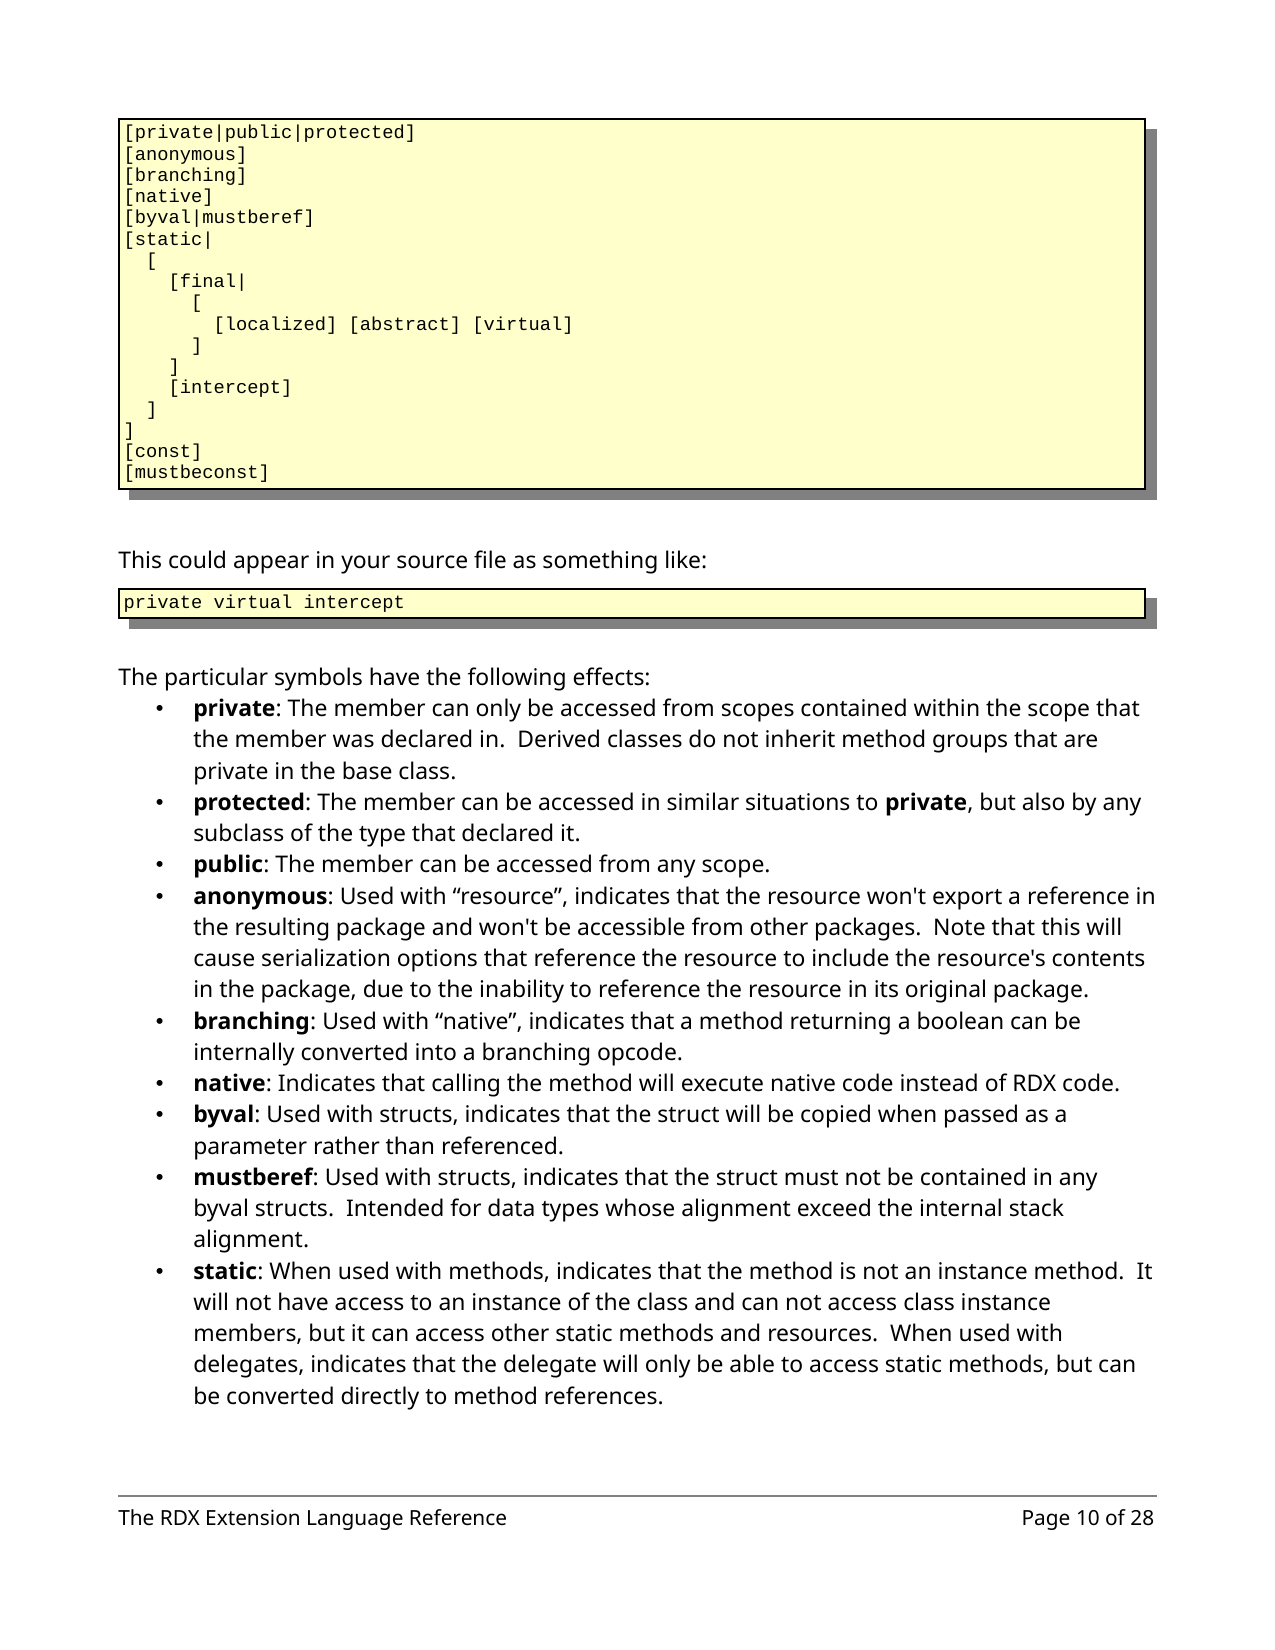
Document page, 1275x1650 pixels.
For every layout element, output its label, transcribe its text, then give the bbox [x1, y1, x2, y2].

text [static| [120, 224, 1144, 246]
text ] [120, 416, 1144, 437]
text [ [120, 246, 1144, 267]
text [intercept] [120, 373, 1144, 394]
list public: The member can be accessed from any scope. [156, 848, 1157, 879]
text [ [120, 288, 1144, 309]
text [const] [120, 437, 1144, 458]
list protected: The member can be accessed in similar situations to private, but also by any subclass of the type that declared it. [156, 786, 1157, 848]
text [private|public|protected] [120, 120, 1144, 139]
list byval: Used with structs, indicates that the struct will be copied when passed as a parameter rather than referenced. [156, 1098, 1157, 1161]
text [branching] [120, 161, 1144, 182]
list private: The member can only be accessed from scopes contained within the scope that the member was declared in. Derived classes do not inherit method groups that are private in the base class. [156, 692, 1157, 786]
text This could appear in your source file as something like: [118, 544, 1157, 575]
text [native] [120, 182, 1144, 203]
list branching: Used with “native”, indicates that a method returning a boolean can be internally converted into a branching opcode. [156, 1004, 1157, 1067]
list anonymous: Used with “resource”, indicates that the resource won't export a reference in the resulting package and won't be accessible from other packages. Note that this will cause serialization options that reference the resource to include the resource's contents in the package, due to the inability to reference the resource in its original package. [156, 879, 1157, 1004]
list static: When used with methods, indicates that the method is not an instance method. It will not have access to an instance of the class and can not access class instance members, but it can access other static methods and resources. When used with delegates, indicates that the delegate will only be able to access static methods, but can be converted directly to method references. [156, 1254, 1157, 1411]
text ] [120, 331, 1144, 352]
text The particular symbols have the following effects: [118, 661, 1157, 692]
list mustberef: Used with structs, indicates that the struct must not be contained in any byval structs. Intended for data types whose alignment exceed the internal stack alignment. [156, 1161, 1157, 1254]
text private virtual intercept [120, 590, 1144, 617]
text [final| [120, 267, 1144, 288]
list native: Indicates that calling the method will execute native code instead of RDX code. [156, 1067, 1157, 1098]
text [anonymous] [120, 139, 1144, 161]
text [mustbeconst] [120, 458, 1144, 488]
text [localized] [abstract] [virtual] [120, 309, 1144, 331]
text ] [120, 352, 1144, 373]
text ] [120, 394, 1144, 416]
text [byval|mustberef] [120, 203, 1144, 224]
